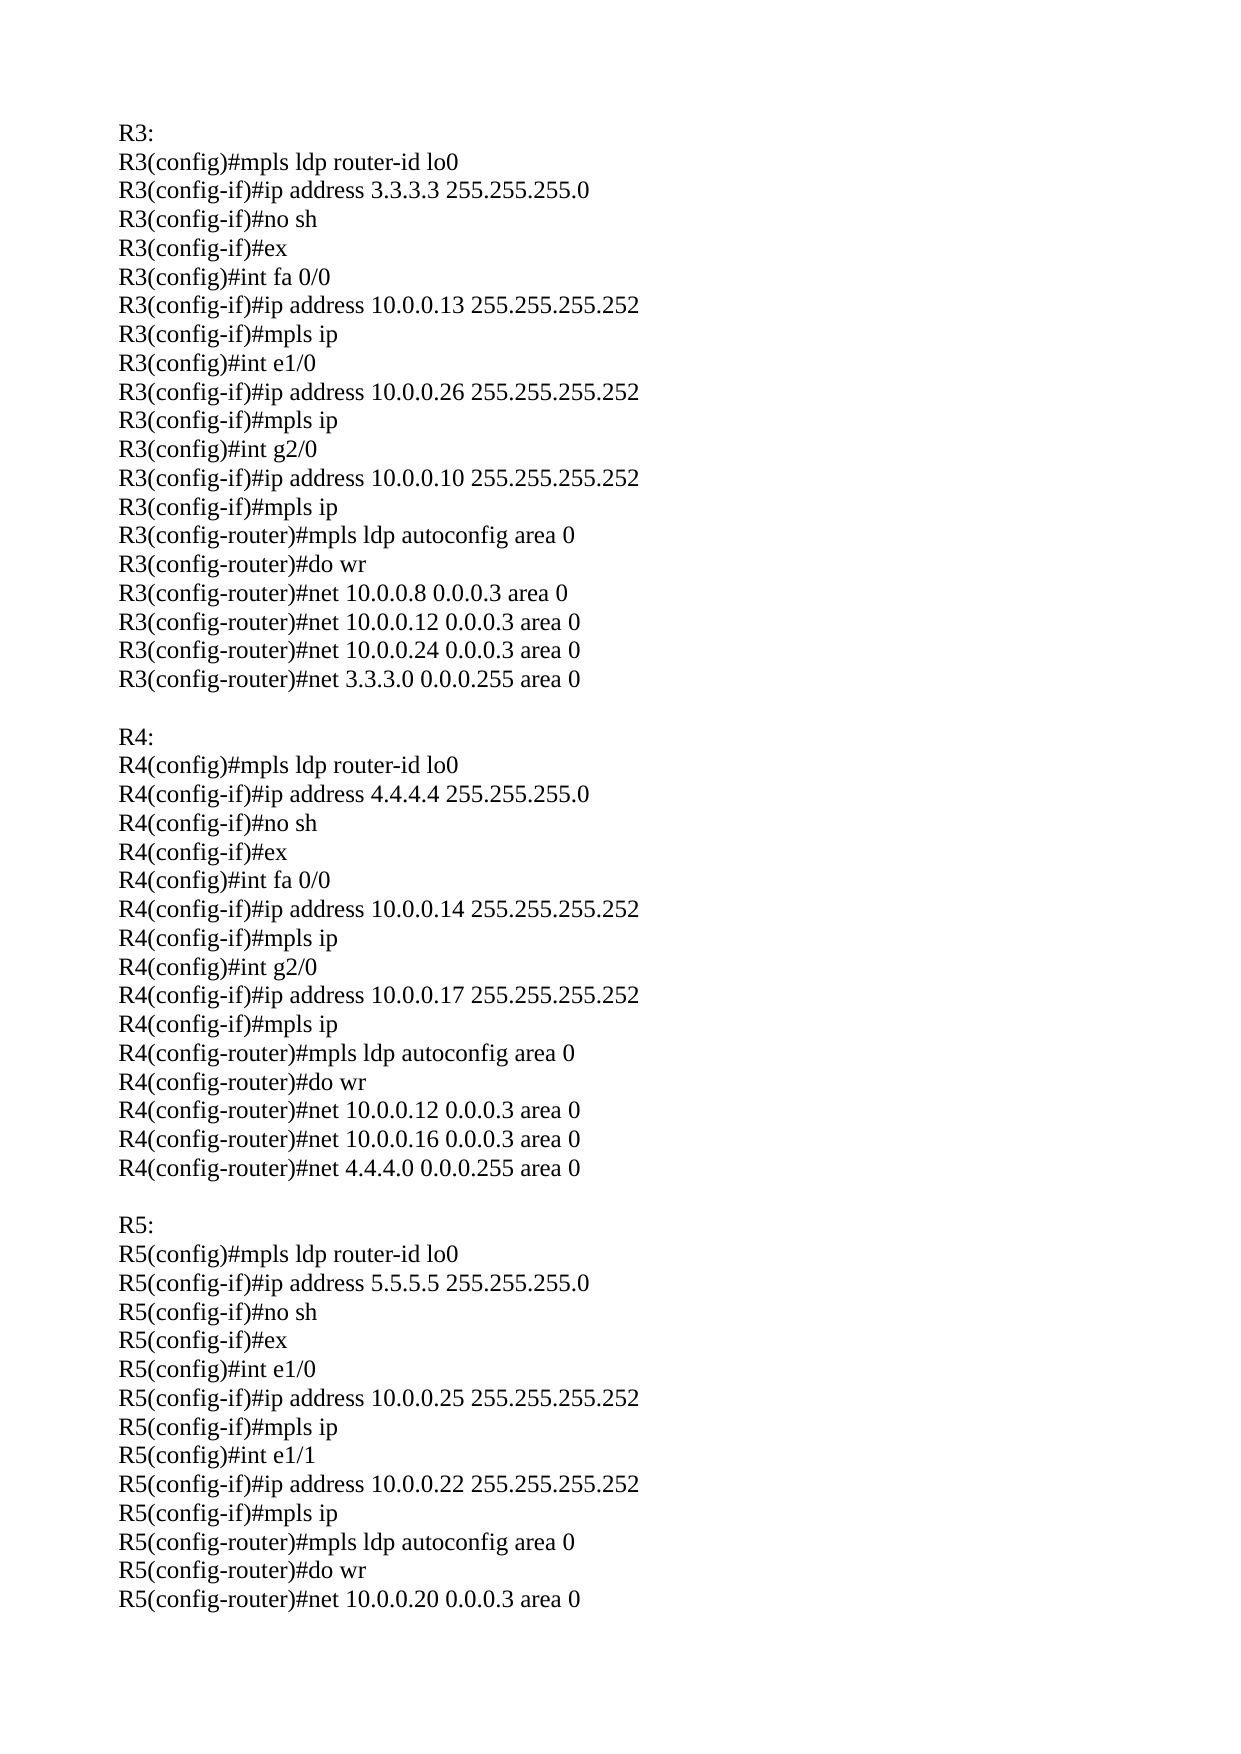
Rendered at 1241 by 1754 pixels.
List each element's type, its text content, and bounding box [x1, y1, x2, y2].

text R3(config)#mpls ldp router-id lo0 [118, 147, 1122, 176]
text R4(config-router)#net 10.0.0.12 0.0.0.3 area 0 [118, 1096, 1122, 1124]
text R4(config-router)#do wr [118, 1067, 1122, 1096]
text R3(config)#int e1/0 [118, 348, 1122, 377]
text R5: [118, 1211, 1122, 1239]
text R4(config-if)#mpls ip [118, 923, 1122, 952]
text R5(config-if)#ip address 10.0.0.25 255.255.255.252 [118, 1383, 1122, 1412]
text R5(config-if)#mpls ip [118, 1498, 1122, 1527]
text R5(config)#int e1/1 [118, 1441, 1122, 1469]
text R3(config-router)#net 10.0.0.24 0.0.0.3 area 0 [118, 636, 1122, 664]
text R5(config-router)#net 10.0.0.20 0.0.0.3 area 0 [118, 1584, 1122, 1613]
text R3(config-router)#do wr [118, 549, 1122, 578]
text R3(config-router)#net 10.0.0.12 0.0.0.3 area 0 [118, 607, 1122, 636]
text R4(config-if)#mpls ip [118, 1009, 1122, 1038]
text R4(config-if)#ip address 10.0.0.14 255.255.255.252 [118, 894, 1122, 923]
text R3(config-if)#mpls ip [118, 492, 1122, 521]
text R4(config-if)#no sh [118, 808, 1122, 837]
text R5(config-if)#ip address 10.0.0.22 255.255.255.252 [118, 1469, 1122, 1498]
text R4(config-if)#ip address 4.4.4.4 255.255.255.0 [118, 779, 1122, 808]
text R3(config-if)#mpls ip [118, 406, 1122, 434]
text R3(config-if)#ip address 10.0.0.10 255.255.255.252 [118, 463, 1122, 492]
text R3(config-router)#net 3.3.3.0 0.0.0.255 area 0 [118, 664, 1122, 693]
text R4(config-if)#ip address 10.0.0.17 255.255.255.252 [118, 981, 1122, 1009]
text R4(config)#mpls ldp router-id lo0 [118, 751, 1122, 779]
text R5(config-router)#do wr [118, 1556, 1122, 1584]
text R3(config-router)#mpls ldp autoconfig area 0 [118, 521, 1122, 549]
text R5(config-if)#ex [118, 1326, 1122, 1354]
text R5(config-if)#no sh [118, 1297, 1122, 1326]
text R4(config-router)#net 10.0.0.16 0.0.0.3 area 0 [118, 1124, 1122, 1153]
text R3(config)#int g2/0 [118, 434, 1122, 463]
text R5(config)#mpls ldp router-id lo0 [118, 1239, 1122, 1268]
text R3: [118, 118, 1122, 147]
text R5(config-if)#ip address 5.5.5.5 255.255.255.0 [118, 1268, 1122, 1297]
text R4(config-router)#mpls ldp autoconfig area 0 [118, 1038, 1122, 1067]
text R4(config)#int fa 0/0 [118, 866, 1122, 894]
text R4(config)#int g2/0 [118, 952, 1122, 981]
text R4(config-router)#net 4.4.4.0 0.0.0.255 area 0 [118, 1153, 1122, 1182]
text R5(config-router)#mpls ldp autoconfig area 0 [118, 1527, 1122, 1556]
text R3(config)#int fa 0/0 [118, 262, 1122, 291]
text R4(config-if)#ex [118, 837, 1122, 866]
text R3(config-router)#net 10.0.0.8 0.0.0.3 area 0 [118, 578, 1122, 607]
text R3(config-if)#no sh [118, 204, 1122, 233]
text R3(config-if)#ex [118, 233, 1122, 262]
text R3(config-if)#ip address 10.0.0.26 255.255.255.252 [118, 377, 1122, 406]
text R3(config-if)#ip address 3.3.3.3 255.255.255.0 [118, 176, 1122, 204]
text R3(config-if)#mpls ip [118, 319, 1122, 348]
text R5(config-if)#mpls ip [118, 1412, 1122, 1441]
text R3(config-if)#ip address 10.0.0.13 255.255.255.252 [118, 291, 1122, 319]
text R4: [118, 722, 1122, 751]
text R5(config)#int e1/0 [118, 1354, 1122, 1383]
